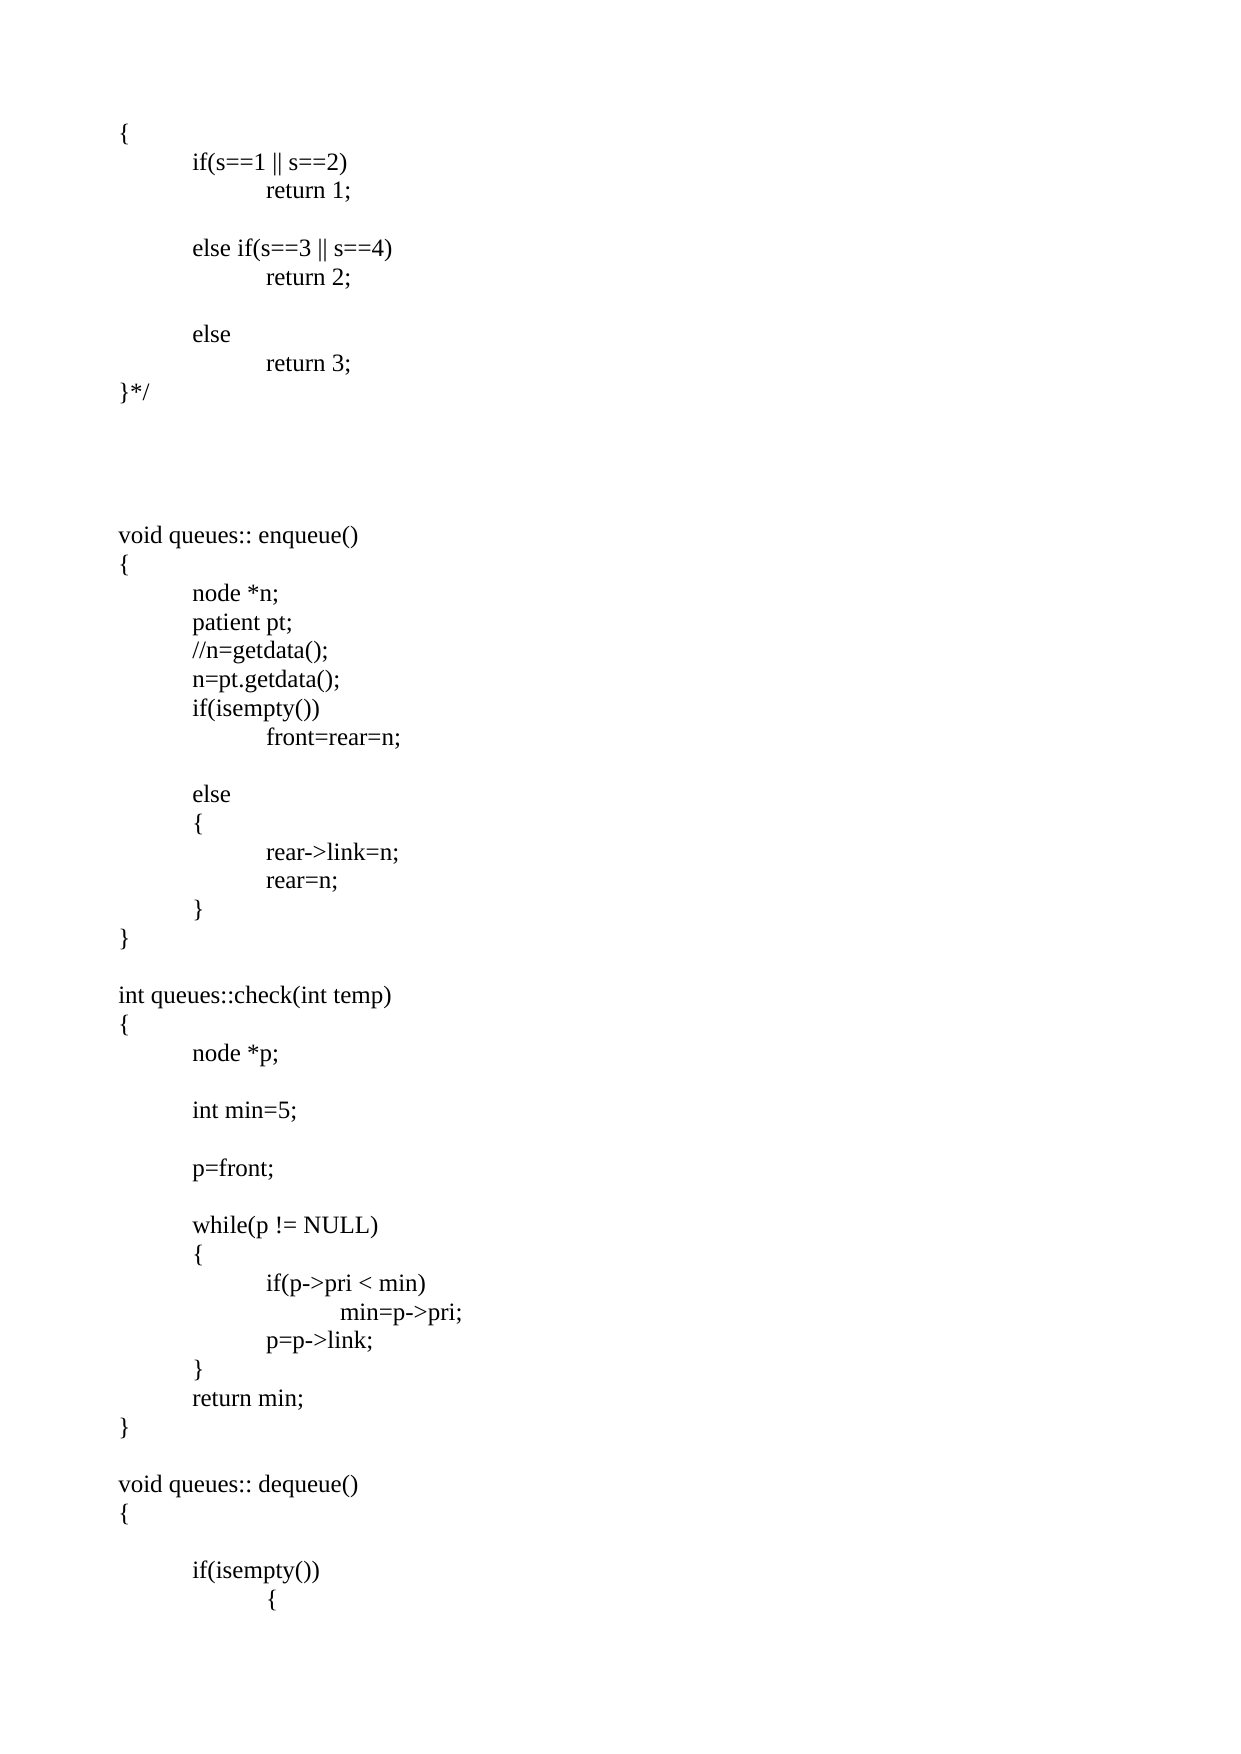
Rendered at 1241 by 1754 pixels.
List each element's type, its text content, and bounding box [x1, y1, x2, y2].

text } [118, 1354, 1122, 1383]
text } [118, 923, 1122, 952]
text rear=n; [118, 866, 1122, 894]
text }*/ [118, 377, 1122, 406]
text n=pt.getdata(); [118, 664, 1122, 693]
text { [118, 549, 1122, 578]
text { [118, 1009, 1122, 1038]
text { [118, 1498, 1122, 1527]
text } [118, 894, 1122, 923]
text } [118, 1412, 1122, 1441]
text rear->link=n; [118, 837, 1122, 866]
text node *p; [118, 1038, 1122, 1067]
text return 1; [118, 176, 1122, 204]
text front=rear=n; [118, 722, 1122, 751]
text return 3; [118, 348, 1122, 377]
text { [118, 118, 1122, 147]
text p=p->link; [118, 1326, 1122, 1354]
text void queues:: enqueue() [118, 521, 1122, 549]
text int min=5; [118, 1096, 1122, 1124]
text else if(s==3 || s==4) [118, 233, 1122, 262]
text if(isempty()) [118, 693, 1122, 722]
text void queues:: dequeue() [118, 1469, 1122, 1498]
text while(p != NULL) [118, 1211, 1122, 1239]
text { [118, 808, 1122, 837]
text else [118, 779, 1122, 808]
text if(p->pri < min) [118, 1268, 1122, 1297]
text return min; [118, 1383, 1122, 1412]
text node *n; [118, 578, 1122, 607]
text { [118, 1239, 1122, 1268]
text return 2; [118, 262, 1122, 291]
text patient pt; [118, 607, 1122, 636]
text { [118, 1584, 1122, 1613]
text //n=getdata(); [118, 636, 1122, 664]
text int queues::check(int temp) [118, 981, 1122, 1009]
text if(isempty()) [118, 1556, 1122, 1584]
text else [118, 319, 1122, 348]
text min=p->pri; [118, 1297, 1122, 1326]
text if(s==1 || s==2) [118, 147, 1122, 176]
text p=front; [118, 1153, 1122, 1182]
